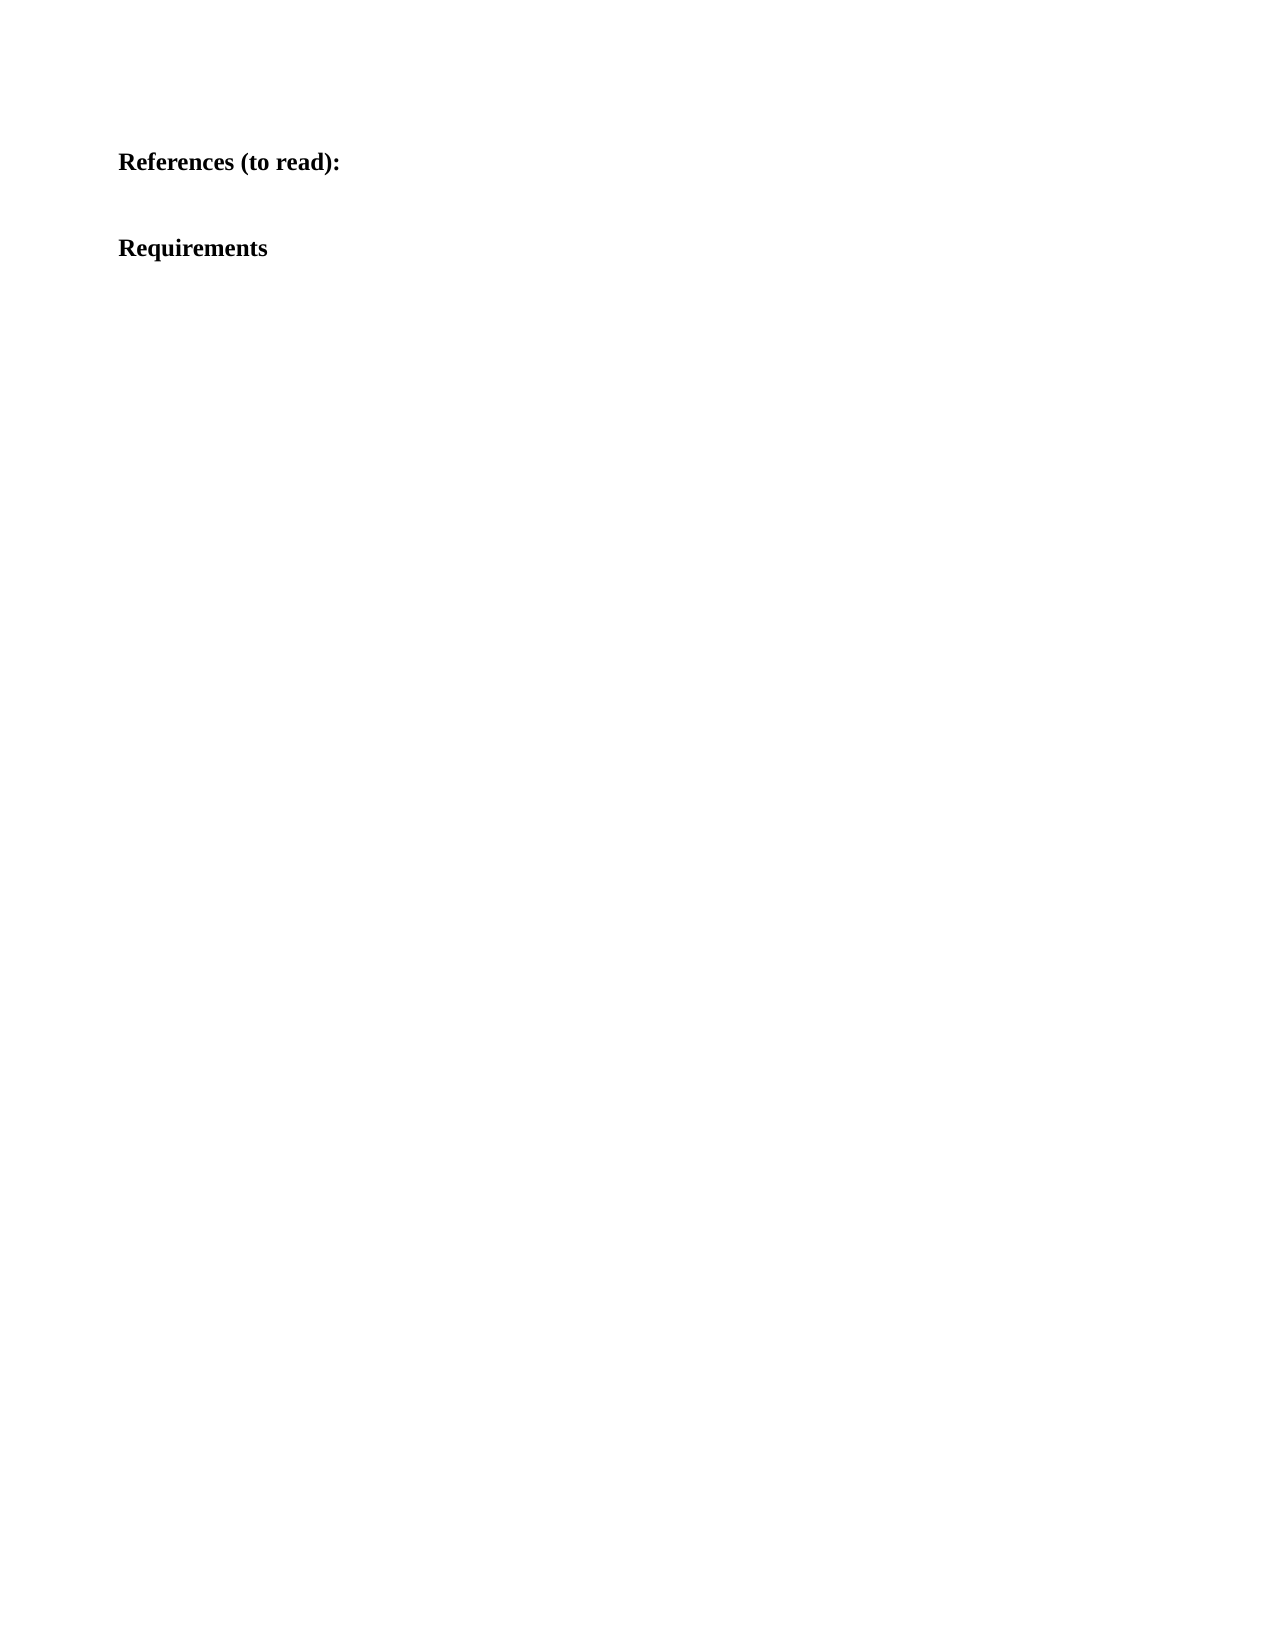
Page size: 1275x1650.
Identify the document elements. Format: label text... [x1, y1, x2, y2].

text Requirements [118, 233, 1157, 262]
text References (to read): [118, 147, 1157, 176]
